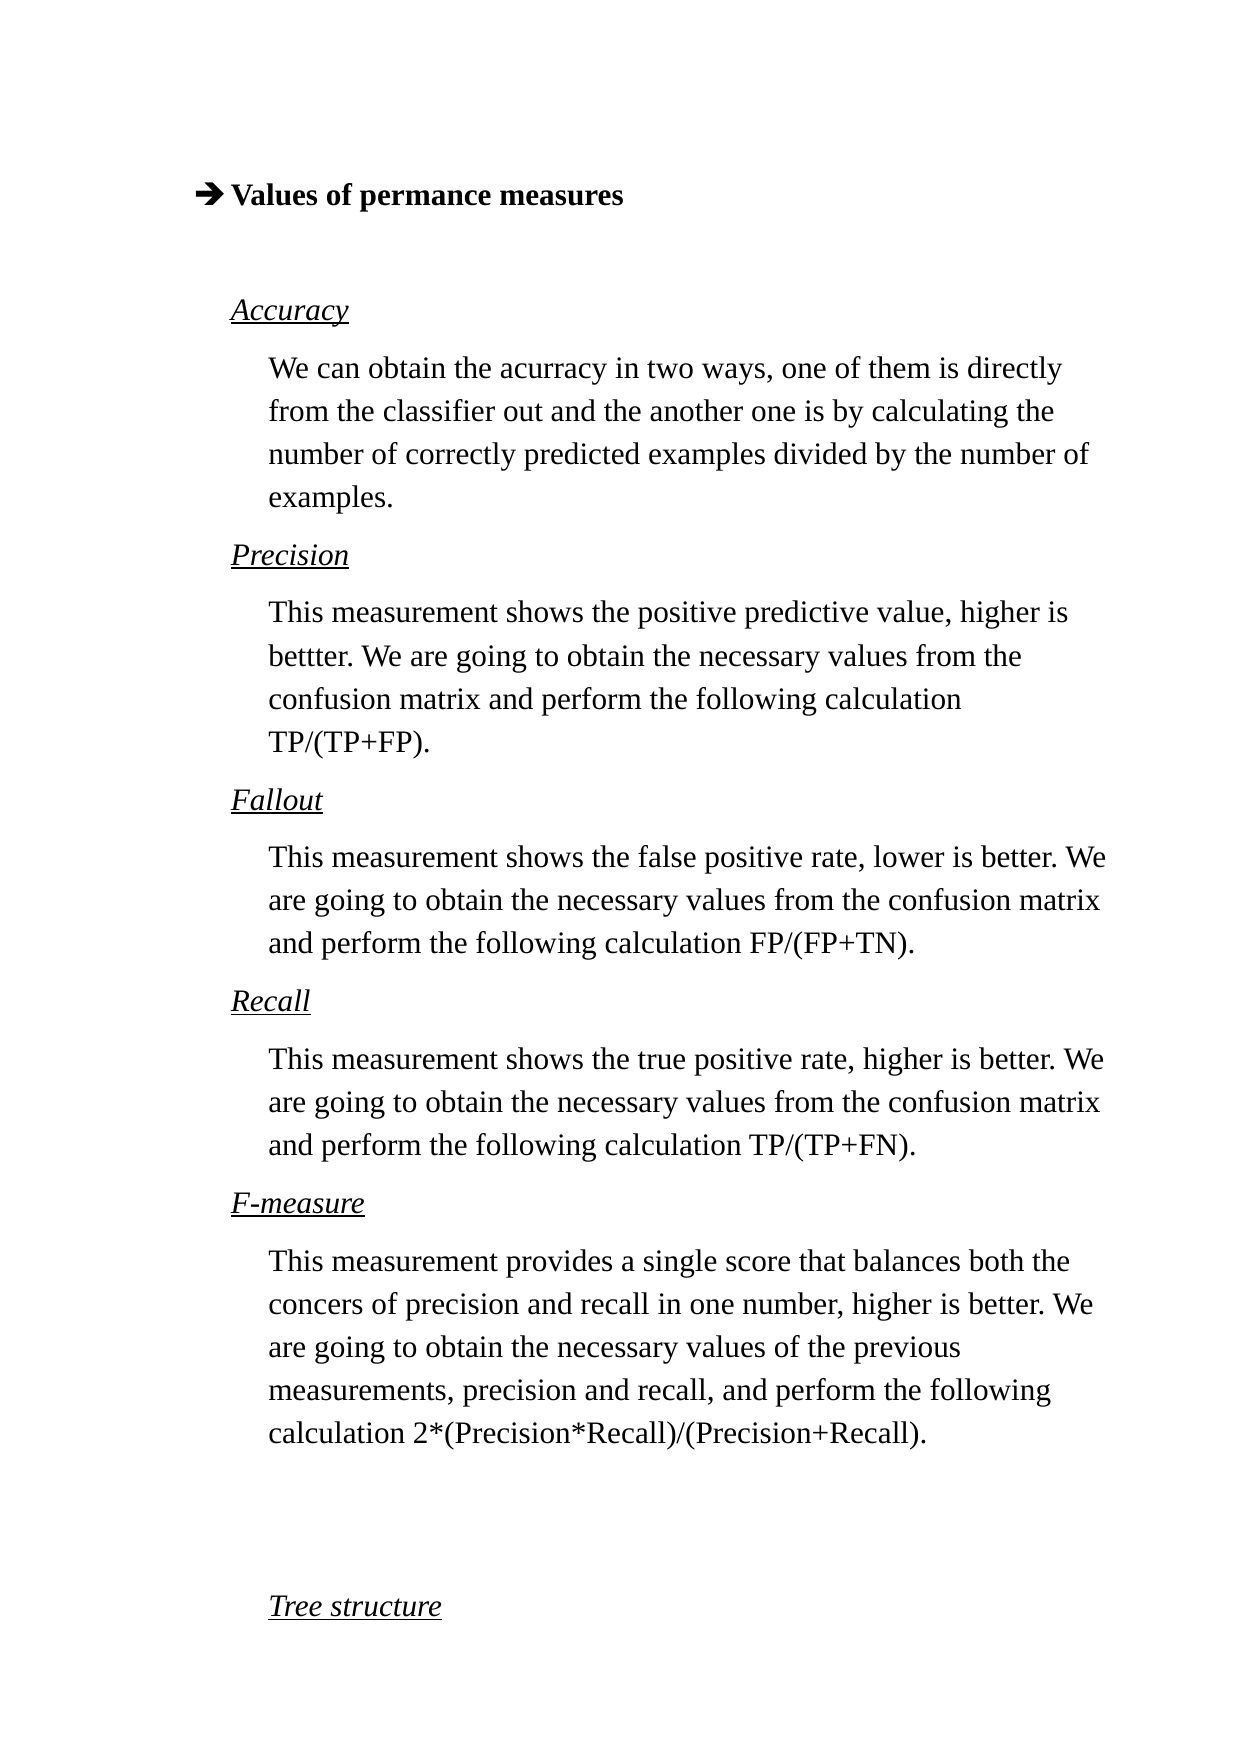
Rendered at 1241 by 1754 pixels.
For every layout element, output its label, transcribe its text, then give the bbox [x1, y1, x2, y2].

list Accuracy [193, 291, 1122, 327]
list This measurement shows the false positive rate, lower is better. We are going to obtain the necessary values from the confusion matrix and perform the following calculation FP/(FP+TN). [231, 838, 1122, 961]
list F-measure [193, 1184, 1122, 1220]
list This measurement provides a single score that balances both the concers of precision and recall in one number, higher is better. We are going to obtain the necessary values of the previous measurements, precision and recall, and perform the following calculation 2*(Precision*Recall)/(Precision+Recall). [231, 1242, 1122, 1450]
list Fallout [193, 781, 1122, 817]
list Tree structure [231, 1587, 1122, 1623]
list We can obtain the acurracy in two ways, one of them is directly from the classifier out and the another one is by calculating the number of correctly predicted examples divided by the number of examples. [231, 349, 1122, 514]
list Values of permance measures [193, 176, 1122, 212]
list This measurement shows the positive predictive value, higher is bettter. We are going to obtain the necessary values from the confusion matrix and perform the following calculation TP/(TP+FP). [231, 594, 1122, 759]
list Precision [193, 536, 1122, 572]
list Recall [193, 982, 1122, 1018]
list This measurement shows the true positive rate, higher is better. We are going to obtain the necessary values from the confusion matrix and perform the following calculation TP/(TP+FN). [231, 1040, 1122, 1162]
